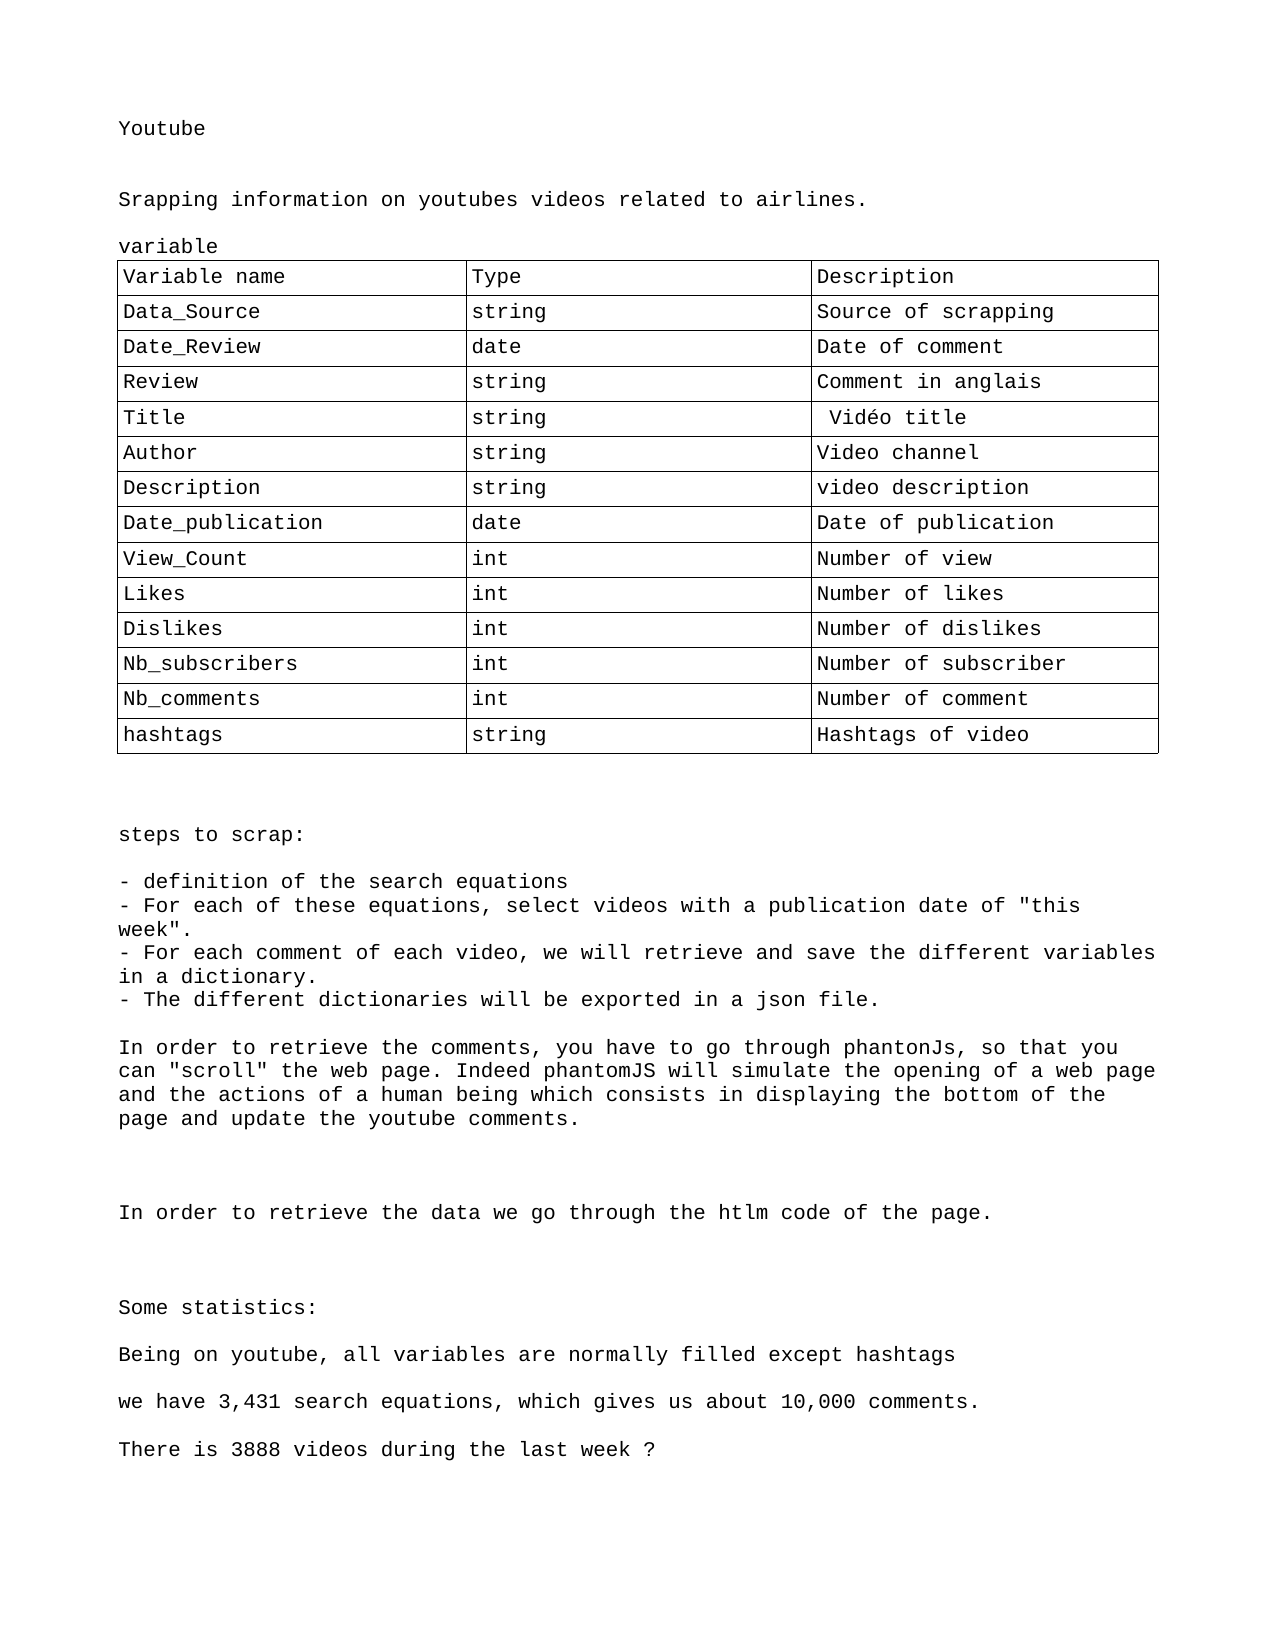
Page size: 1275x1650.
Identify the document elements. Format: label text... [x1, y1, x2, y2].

text - For each of these equations, select videos with a publication date of "this week". [118, 895, 1157, 942]
table_cell Data_Source [118, 296, 466, 330]
text steps to scrap: [118, 824, 1157, 848]
table_cell string [467, 402, 811, 436]
table_cell video description [812, 472, 1158, 506]
text There is 3888 videos during the last week ? [118, 1439, 1157, 1462]
table_cell Nb_subscribers [118, 648, 466, 682]
text Youtube [118, 118, 1157, 142]
table_cell hashtags [118, 719, 466, 753]
table_cell string [467, 472, 811, 506]
table_cell Date of publication [812, 507, 1158, 542]
table_cell Date_Review [118, 331, 466, 366]
table_cell View_Count [118, 543, 466, 577]
text - definition of the search equations [118, 871, 1157, 895]
table_cell Title [118, 402, 466, 436]
table_cell Number of comment [812, 684, 1158, 718]
table_cell int [467, 578, 811, 612]
text Srapping information on youtubes videos related to airlines. [118, 189, 1157, 213]
text In order to retrieve the data we go through the htlm code of the page. [118, 1202, 1157, 1226]
table_cell int [467, 613, 811, 647]
table_cell string [467, 296, 811, 330]
table_cell string [467, 367, 811, 401]
table_cell string [467, 719, 811, 753]
table_header Variable name [118, 261, 466, 295]
text we have 3,431 search equations, which gives us about 10,000 comments. [118, 1391, 1157, 1415]
table_header Description [812, 261, 1158, 295]
table_cell int [467, 648, 811, 682]
text variable [118, 236, 1157, 260]
table_cell Number of subscriber [812, 648, 1158, 682]
table_cell Dislikes [118, 613, 466, 647]
table_cell Source of scrapping [812, 296, 1158, 330]
table_cell Author [118, 437, 466, 471]
table_cell Date of comment [812, 331, 1158, 366]
table_cell Date_publication [118, 507, 466, 542]
table_cell Description [118, 472, 466, 506]
table_header Type [467, 261, 811, 295]
text In order to retrieve the comments, you have to go through phantonJs, so that you can "scroll" the web page. Indeed phantomJS will simulate the opening of a web page and the actions of a human being which consists in displaying the bottom of the page and update the youtube comments. [118, 1037, 1157, 1131]
table_cell Likes [118, 578, 466, 612]
text Being on youtube, all variables are normally filled except hashtags [118, 1344, 1157, 1368]
table_cell Video channel [812, 437, 1158, 471]
table_cell int [467, 684, 811, 718]
table_cell date [467, 331, 811, 366]
table_cell int [467, 543, 811, 577]
table_cell string [467, 437, 811, 471]
text - The different dictionaries will be exported in a json file. [118, 989, 1157, 1013]
table_cell Comment in anglais [812, 367, 1158, 401]
table_cell Number of dislikes [812, 613, 1158, 647]
table_cell date [467, 507, 811, 542]
table_cell Vidéo title [812, 402, 1158, 436]
table_cell Number of view [812, 543, 1158, 577]
text - For each comment of each video, we will retrieve and save the different variables in a dictionary. [118, 942, 1157, 989]
table_cell Nb_comments [118, 684, 466, 718]
table_cell Hashtags of video [812, 719, 1158, 753]
text Some statistics: [118, 1297, 1157, 1321]
table_cell Review [118, 367, 466, 401]
table_cell Number of likes [812, 578, 1158, 612]
